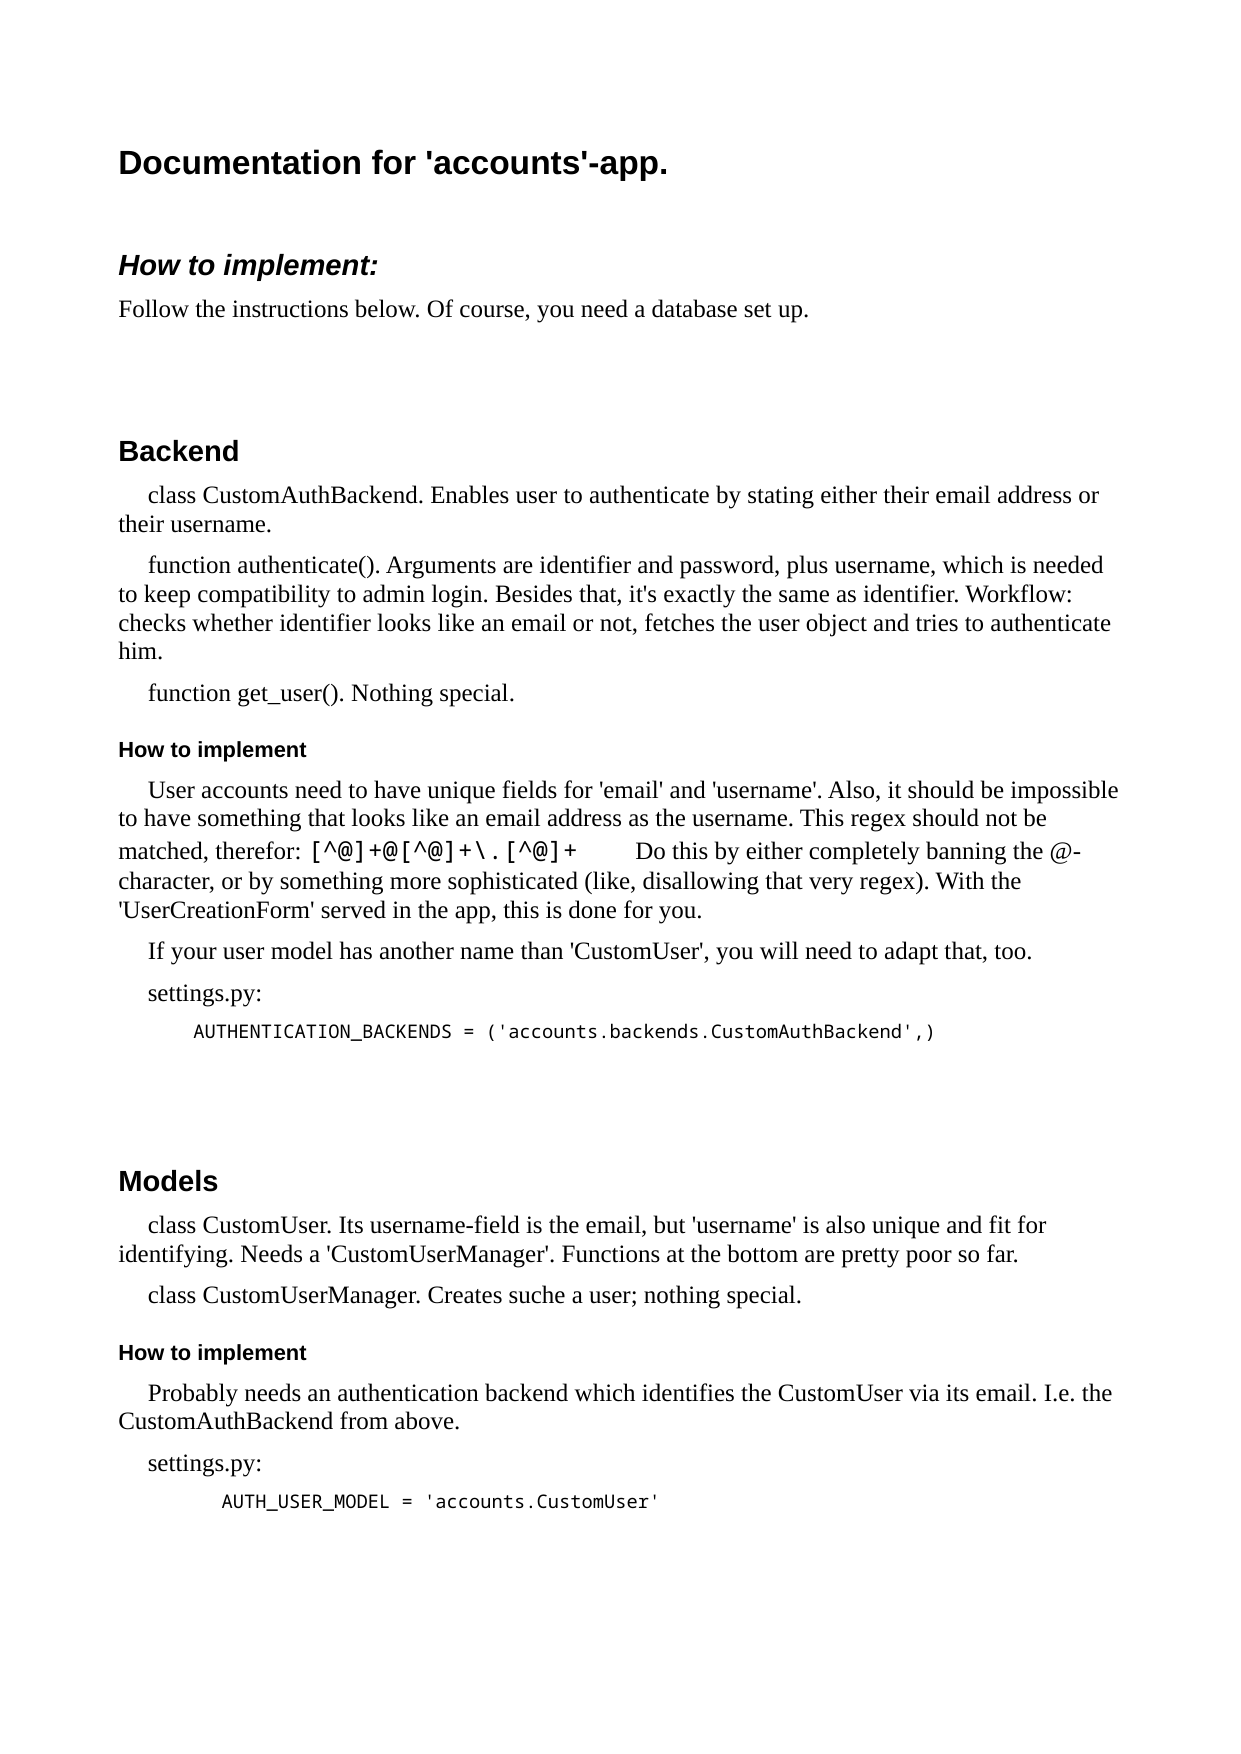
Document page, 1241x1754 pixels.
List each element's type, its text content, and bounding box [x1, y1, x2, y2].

subtitle How to implement [118, 1340, 1122, 1365]
text function get_user(). Nothing special. [118, 678, 1122, 706]
text Probably needs an authentication backend which identifies the CustomUser via its email. I.e. the CustomAuthBackend from above. [118, 1378, 1122, 1435]
list AUTHENTICATION_BACKENDS = ('accounts.backends.CustomAuthBackend',) [156, 1019, 1122, 1044]
text settings.py: [118, 1448, 1122, 1476]
subtitle How to implement: [118, 248, 1122, 282]
subtitle Documentation for 'accounts'-app. [118, 143, 1122, 182]
text AUTH_USER_MODEL = 'accounts.CustomUser' [192, 1489, 1116, 1514]
text class CustomUser. Its username-field is the email, but 'username' is also unique and fit for identifying. Needs a 'CustomUserManager'. Functions at the bottom are pretty poor so far. [118, 1210, 1122, 1268]
text function authenticate(). Arguments are identifier and password, plus username, which is needed to keep compatibility to admin login. Besides that, it's exactly the same as identifier. Workflow: checks whether identifier looks like an email or not, fetches the user object and tries to authenticate him. [118, 550, 1122, 665]
text User accounts need to have unique fields for 'email' and 'username'. Also, it should be impossible to have something that looks like an email address as the username. This regex should not be matched, therefor: [^@]+@[^@]+\.[^@]+ Do this by either completely banning the @-character, or by something more sophisticated (like, disallowing that very regex). With the 'UserCreationForm' served in the app, this is done for you. [118, 775, 1122, 924]
text settings.py: [118, 978, 1122, 1006]
subtitle Backend [118, 434, 1122, 468]
text class CustomAuthBackend. Enables user to authenticate by stating either their email address or their username. [118, 480, 1122, 538]
subtitle How to implement [118, 737, 1122, 762]
text If your user model has another name than 'CustomUser', you will need to adapt that, too. [118, 936, 1122, 965]
text Follow the instructions below. Of course, you need a database set up. [118, 294, 1122, 323]
subtitle Models [118, 1164, 1122, 1198]
text class CustomUserManager. Creates suche a user; nothing special. [118, 1280, 1122, 1309]
